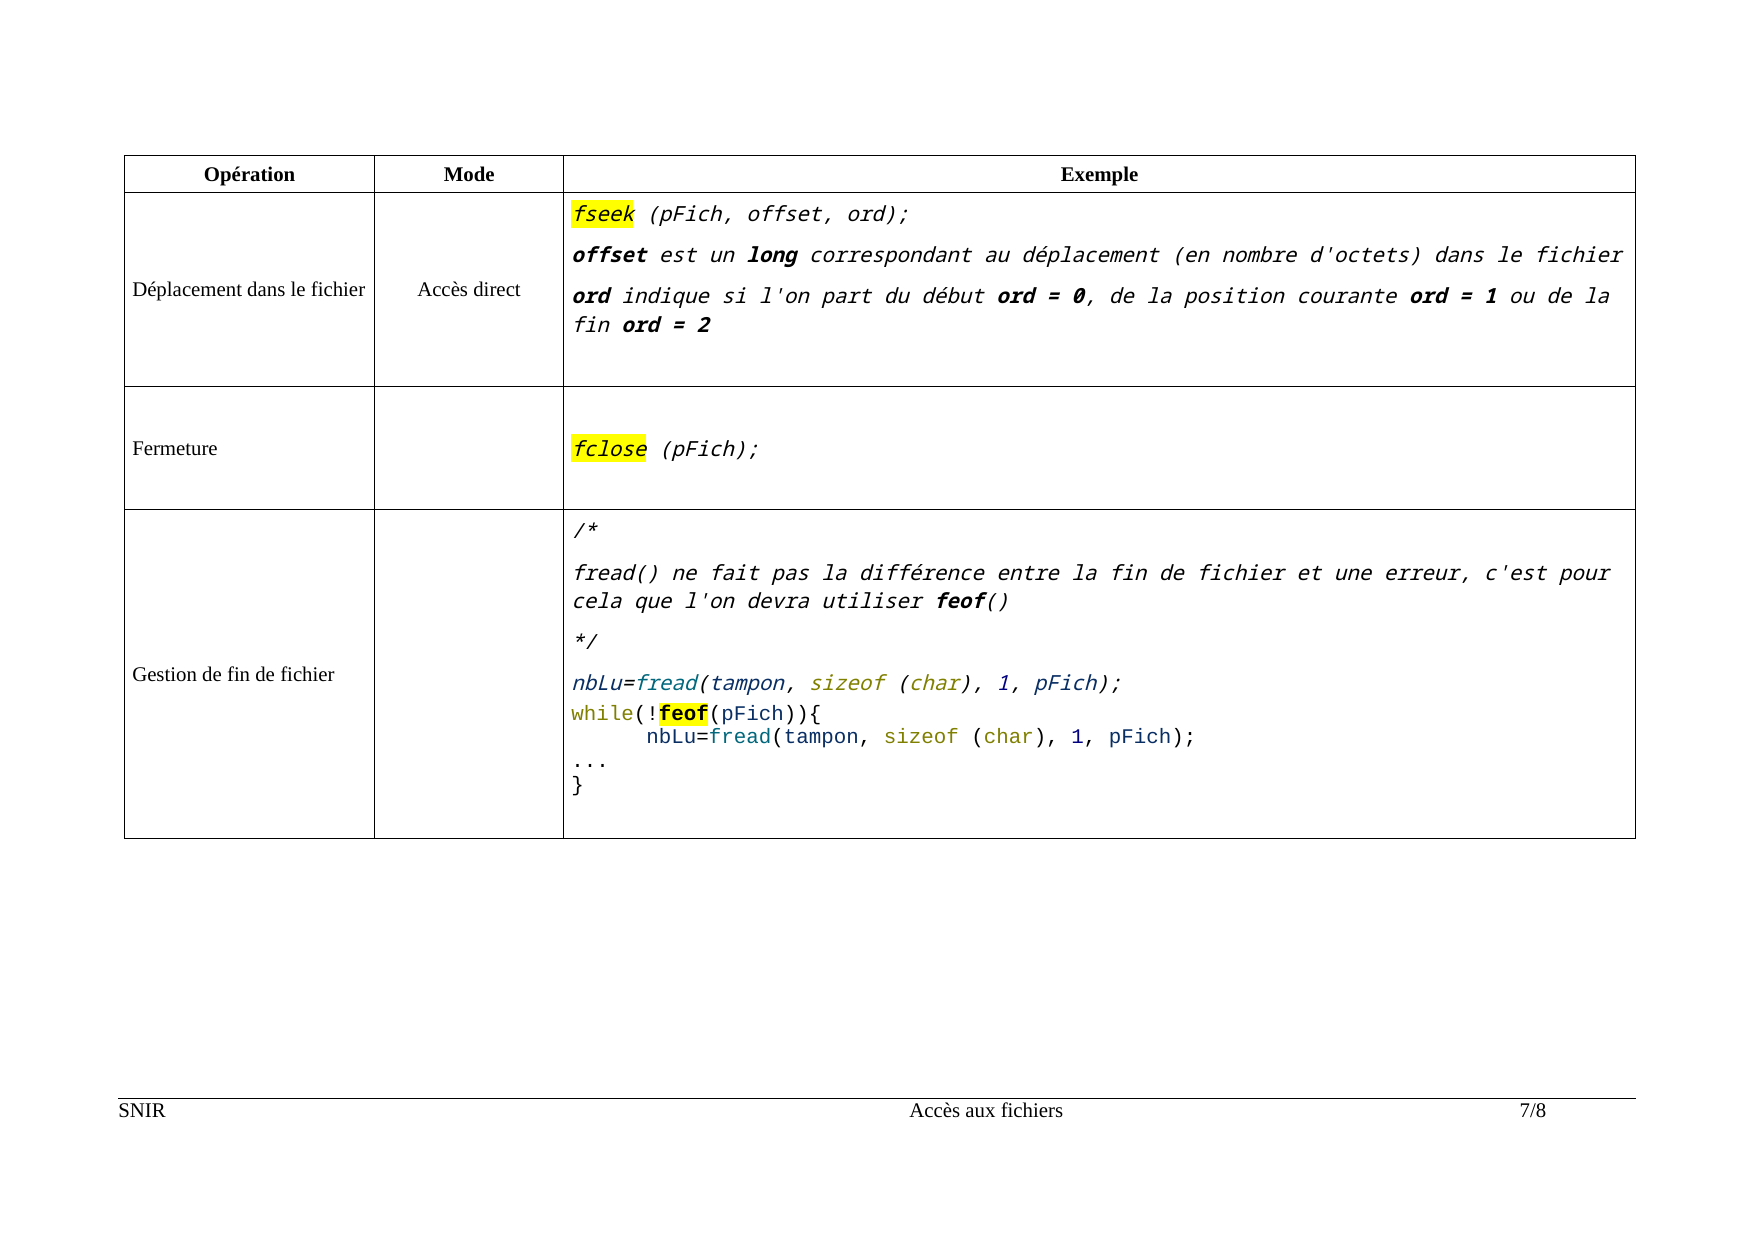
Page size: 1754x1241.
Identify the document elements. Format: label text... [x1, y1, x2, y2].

table_cell Déplacement dans le fichier [125, 193, 374, 386]
table_header Opération [125, 156, 374, 192]
table_cell [375, 510, 563, 838]
table_header Exemple [564, 156, 1635, 192]
table_cell fclose (pFich); [564, 387, 1635, 509]
table_cell Gestion de fin de fichier [125, 510, 374, 838]
table_cell fseek (pFich, offset, ord); offset est un long correspondant au déplacement (en nombre d'octets) dans le fichier ord indique si l'on part du début ord = 0, de la position courante ord = 1 ou de la fin ord = 2 [564, 193, 1635, 386]
table_cell [375, 387, 563, 509]
table_cell /* fread() ne fait pas la différence entre la fin de fichier et une erreur, c'est pour cela que l'on devra utiliser feof() */ nbLu=fread(tampon, sizeof (char), 1, pFich); while(!feof(pFich)){ nbLu=fread(tampon, sizeof (char), 1, pFich); ... } [564, 510, 1635, 838]
table_cell Fermeture [125, 387, 374, 509]
table_cell Accès direct [375, 193, 563, 386]
table_header Mode [375, 156, 563, 192]
